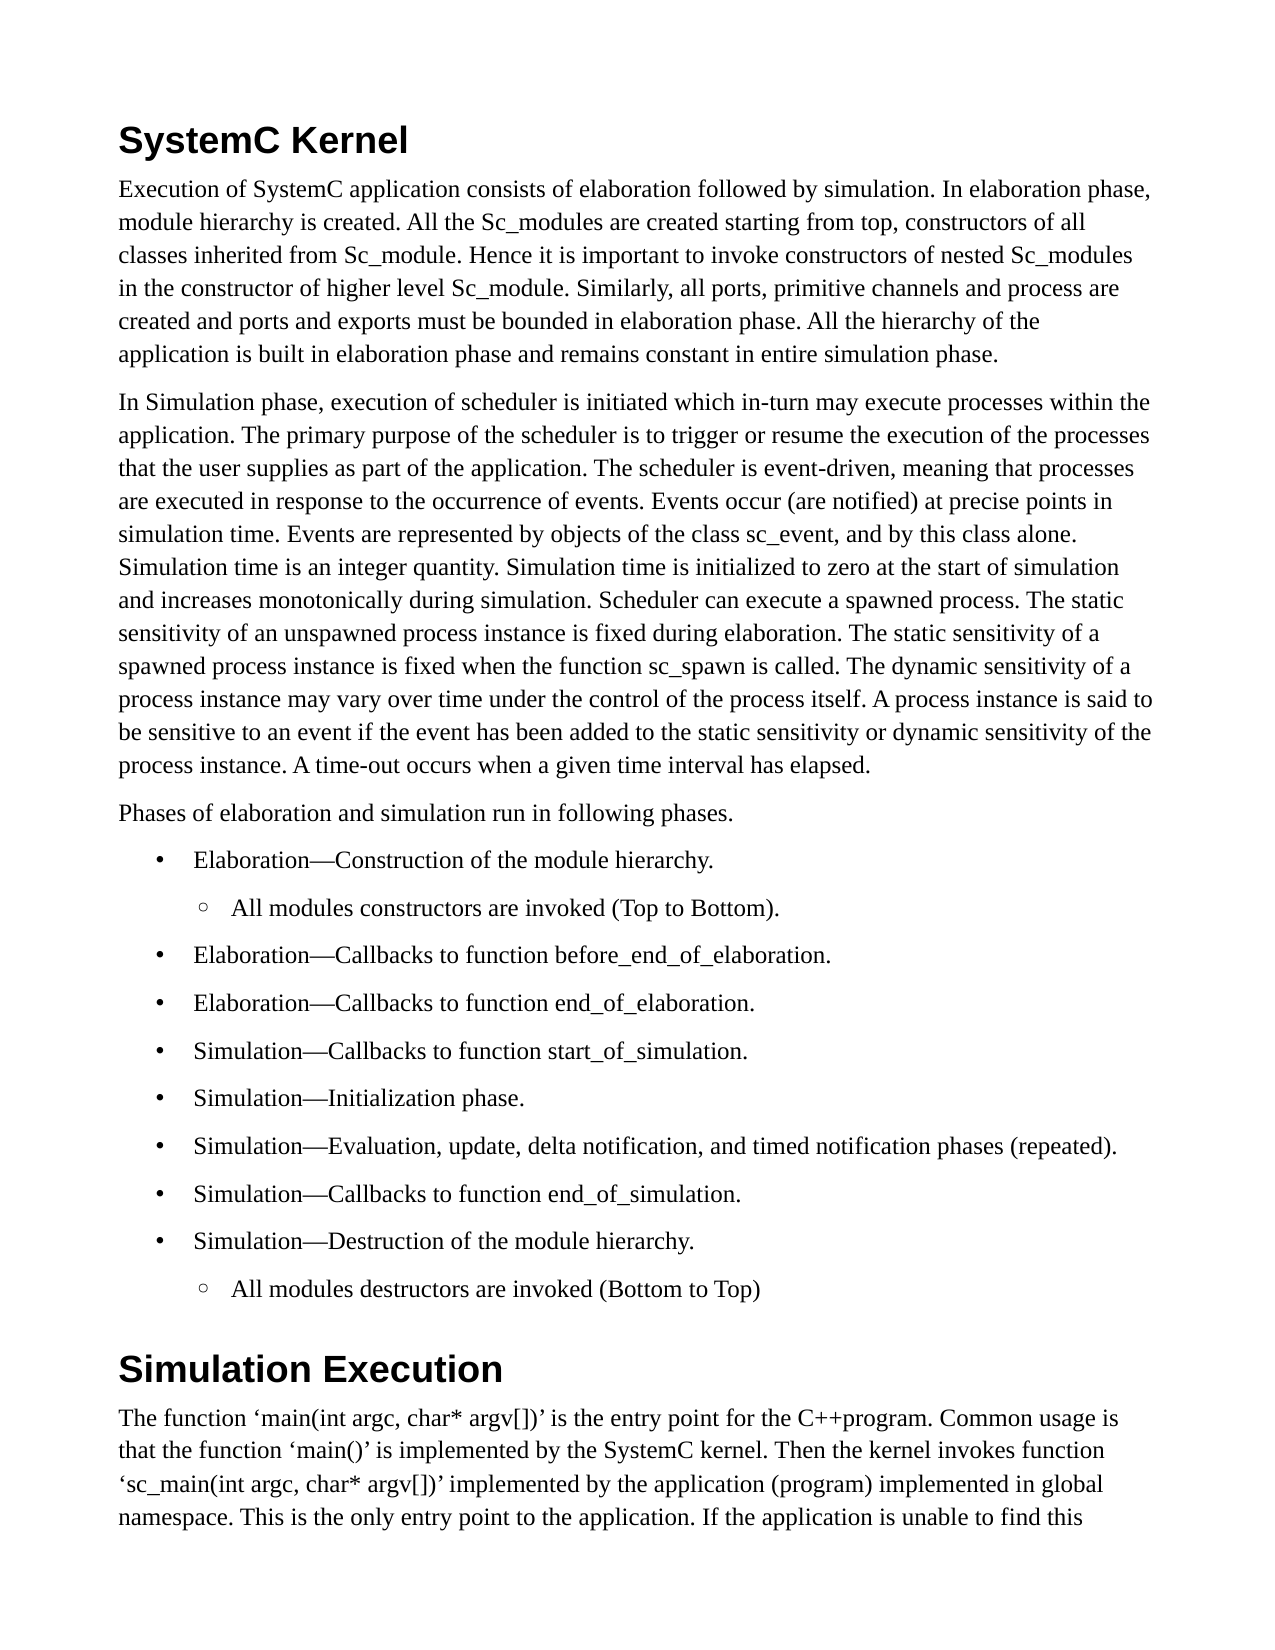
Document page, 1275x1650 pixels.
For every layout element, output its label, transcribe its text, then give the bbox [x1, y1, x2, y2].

list Elaboration—Callbacks to function end_of_elaboration. [156, 988, 1157, 1017]
text Phases of elaboration and simulation run in following phases. [118, 798, 1157, 827]
text Execution of SystemC application consists of elaboration followed by simulation. In elaboration phase, module hierarchy is created. All the Sc_modules are created starting from top, constructors of all classes inherited from Sc_module. Hence it is important to invoke constructors of nested Sc_modules in the constructor of higher level Sc_module. Similarly, all ports, primitive channels and process are created and ports and exports must be bounded in elaboration phase. All the hierarchy of the application is built in elaboration phase and remains constant in entire simulation phase. [118, 174, 1157, 368]
list Elaboration—Callbacks to function before_end_of_elaboration. [156, 941, 1157, 969]
subtitle Simulation Execution [118, 1346, 1157, 1390]
list Simulation—Callbacks to function end_of_simulation. [156, 1179, 1157, 1207]
subtitle SystemC Kernel [118, 118, 1157, 162]
list Simulation—Callbacks to function start_of_simulation. [156, 1036, 1157, 1064]
text The function ‘main(int argc, char* argv[])’ is the entry point for the C++program. Common usage is that the function ‘main()’ is implemented by the SystemC kernel. Then the kernel invokes function ‘sc_main(int argc, char* argv[])’ implemented by the application (program) implemented in global namespace. This is the only entry point to the application. If the application is unable to find this [118, 1403, 1157, 1530]
list All modules constructors are invoked (Top to Bottom). [193, 893, 1157, 922]
list Simulation—Destruction of the module hierarchy. [156, 1226, 1157, 1255]
list All modules destructors are invoked (Bottom to Top) [193, 1274, 1157, 1303]
list Simulation—Initialization phase. [156, 1083, 1157, 1112]
text In Simulation phase, execution of scheduler is initiated which in-turn may execute processes within the application. The primary purpose of the scheduler is to trigger or resume the execution of the processes that the user supplies as part of the application. The scheduler is event-driven, meaning that processes are executed in response to the occurrence of events. Events occur (are notified) at precise points in simulation time. Events are represented by objects of the class sc_event, and by this class alone. Simulation time is an integer quantity. Simulation time is initialized to zero at the start of simulation and increases monotonically during simulation. Scheduler can execute a spawned process. The static sensitivity of an unspawned process instance is fixed during elaboration. The static sensitivity of a spawned process instance is fixed when the function sc_spawn is called. The dynamic sensitivity of a process instance may vary over time under the control of the process itself. A process instance is said to be sensitive to an event if the event has been added to the static sensitivity or dynamic sensitivity of the process instance. A time-out occurs when a given time interval has elapsed. [118, 387, 1157, 779]
list Elaboration—Construction of the module hierarchy. [156, 845, 1157, 874]
list Simulation—Evaluation, update, delta notification, and timed notification phases (repeated). [156, 1131, 1157, 1160]
